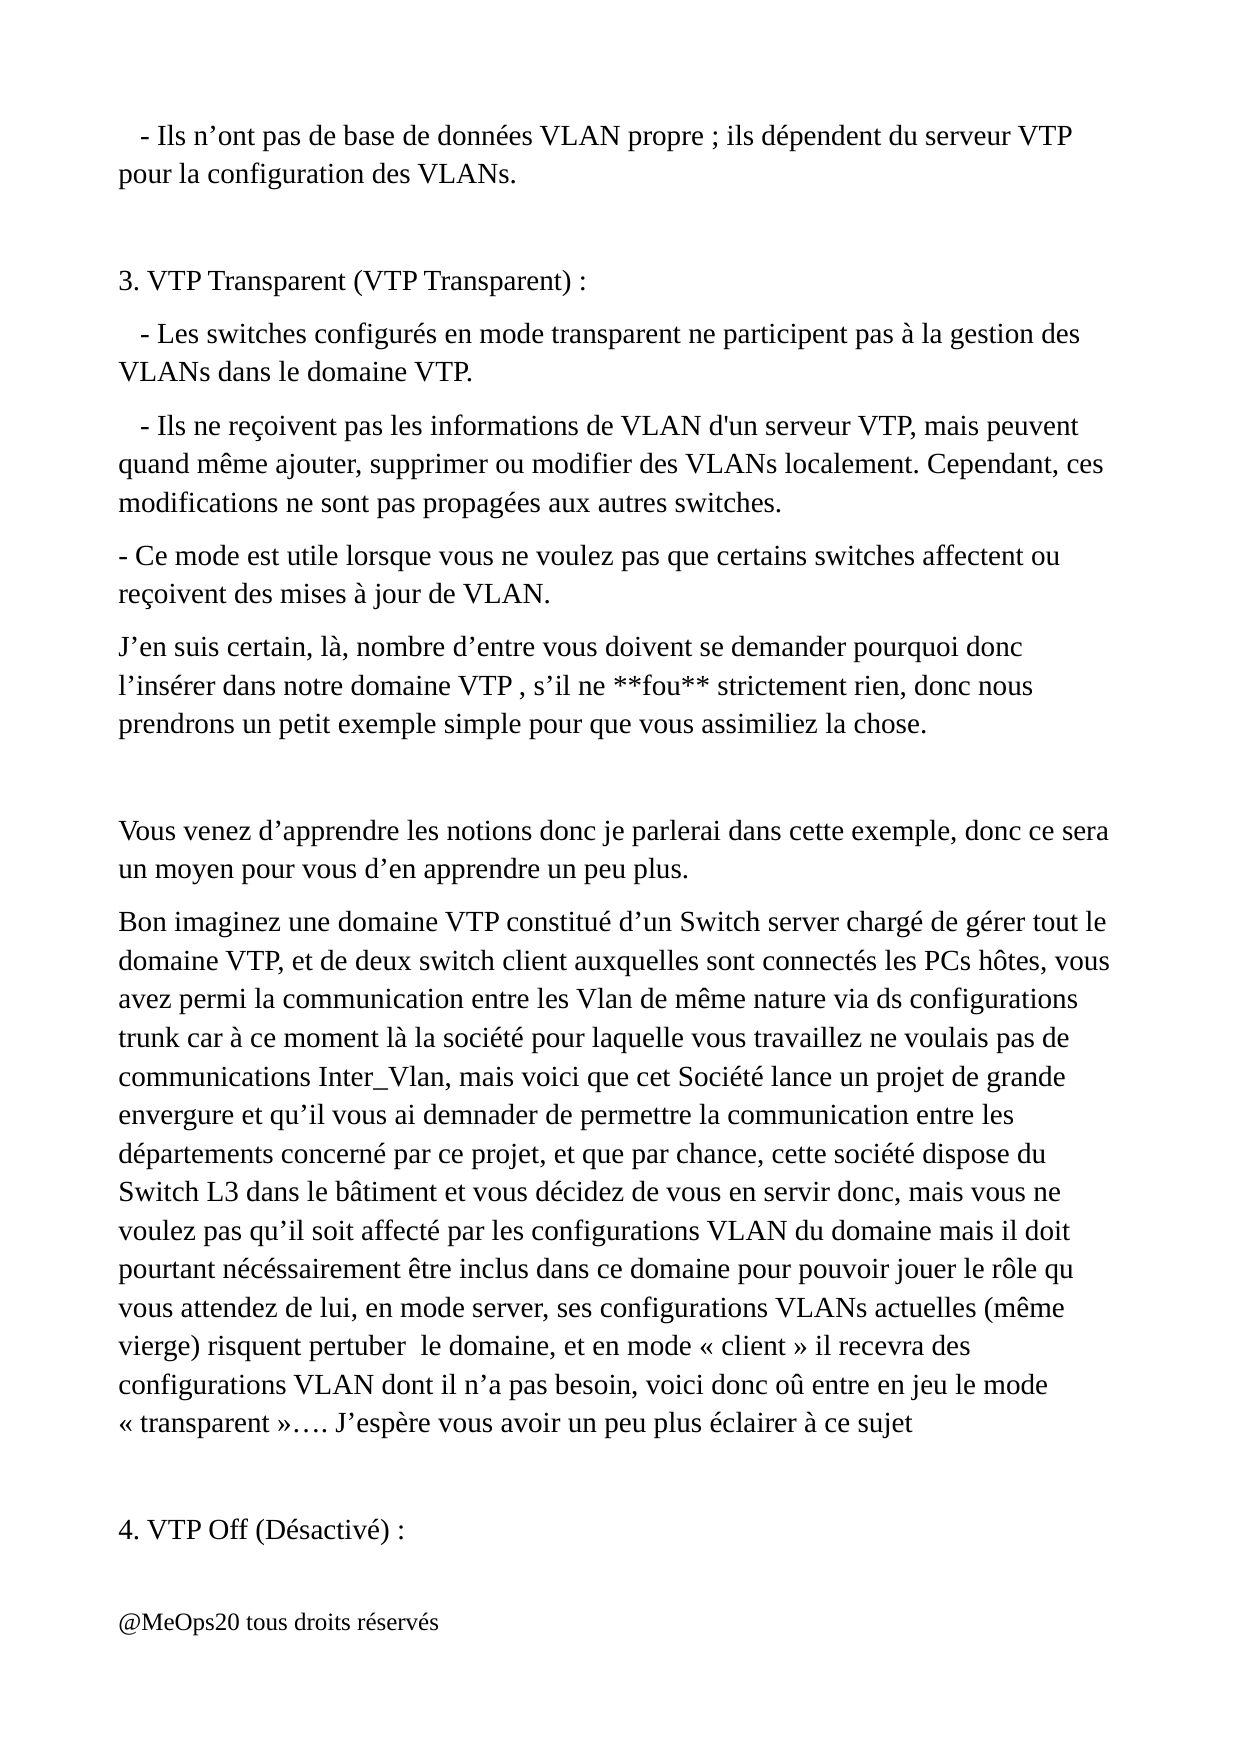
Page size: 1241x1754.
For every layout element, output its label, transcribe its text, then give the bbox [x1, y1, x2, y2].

text - Ils ne reçoivent pas les informations de VLAN d'un serveur VTP, mais peuvent quand même ajouter, supprimer ou modifier des VLANs localement. Cependant, ces modifications ne sont pas propagées aux autres switches. [118, 408, 1122, 518]
text Vous venez d’apprendre les notions donc je parlerai dans cette exemple, donc ce sera un moyen pour vous d’en apprendre un peu plus. [118, 813, 1122, 885]
text - Ils n’ont pas de base de données VLAN propre ; ils dépendent du serveur VTP pour la configuration des VLANs. [118, 118, 1122, 190]
text J’en suis certain, là, nombre d’entre vous doivent se demander pourquoi donc l’insérer dans notre domaine VTP , s’il ne **fou** strictement rien, donc nous prendrons un petit exemple simple pour que vous assimiliez la chose. [118, 629, 1122, 740]
text 4. VTP Off (Désactivé) : [118, 1512, 1122, 1545]
text 3. VTP Transparent (VTP Transparent) : [118, 263, 1122, 296]
text - Les switches configurés en mode transparent ne participent pas à la gestion des VLANs dans le domaine VTP. [118, 316, 1122, 388]
text - Ce mode est utile lorsque vous ne voulez pas que certains switches affectent ou reçoivent des mises à jour de VLAN. [118, 538, 1122, 610]
text Bon imaginez une domaine VTP constitué d’un Switch server chargé de gérer tout le domaine VTP, et de deux switch client auxquelles sont connectés les PCs hôtes, vous avez permi la communication entre les Vlan de même nature via ds configurations trunk car à ce moment là la société pour laquelle vous travaillez ne voulais pas de communications Inter_Vlan, mais voici que cet Société lance un projet de grande envergure et qu’il vous ai demnader de permettre la communication entre les départements concerné par ce projet, et que par chance, cette société dispose du Switch L3 dans le bâtiment et vous décidez de vous en servir donc, mais vous ne voulez pas qu’il soit affecté par les configurations VLAN du domaine mais il doit pourtant nécéssairement être inclus dans ce domaine pour pouvoir jouer le rôle qu vous attendez de lui, en mode server, ses configurations VLANs actuelles (même vierge) risquent pertuber le domaine, et en mode « client » il recevra des configurations VLAN dont il n’a pas besoin, voici donc oû entre en jeu le mode « transparent »…. J’espère vous avoir un peu plus éclairer à ce sujet [118, 904, 1122, 1439]
